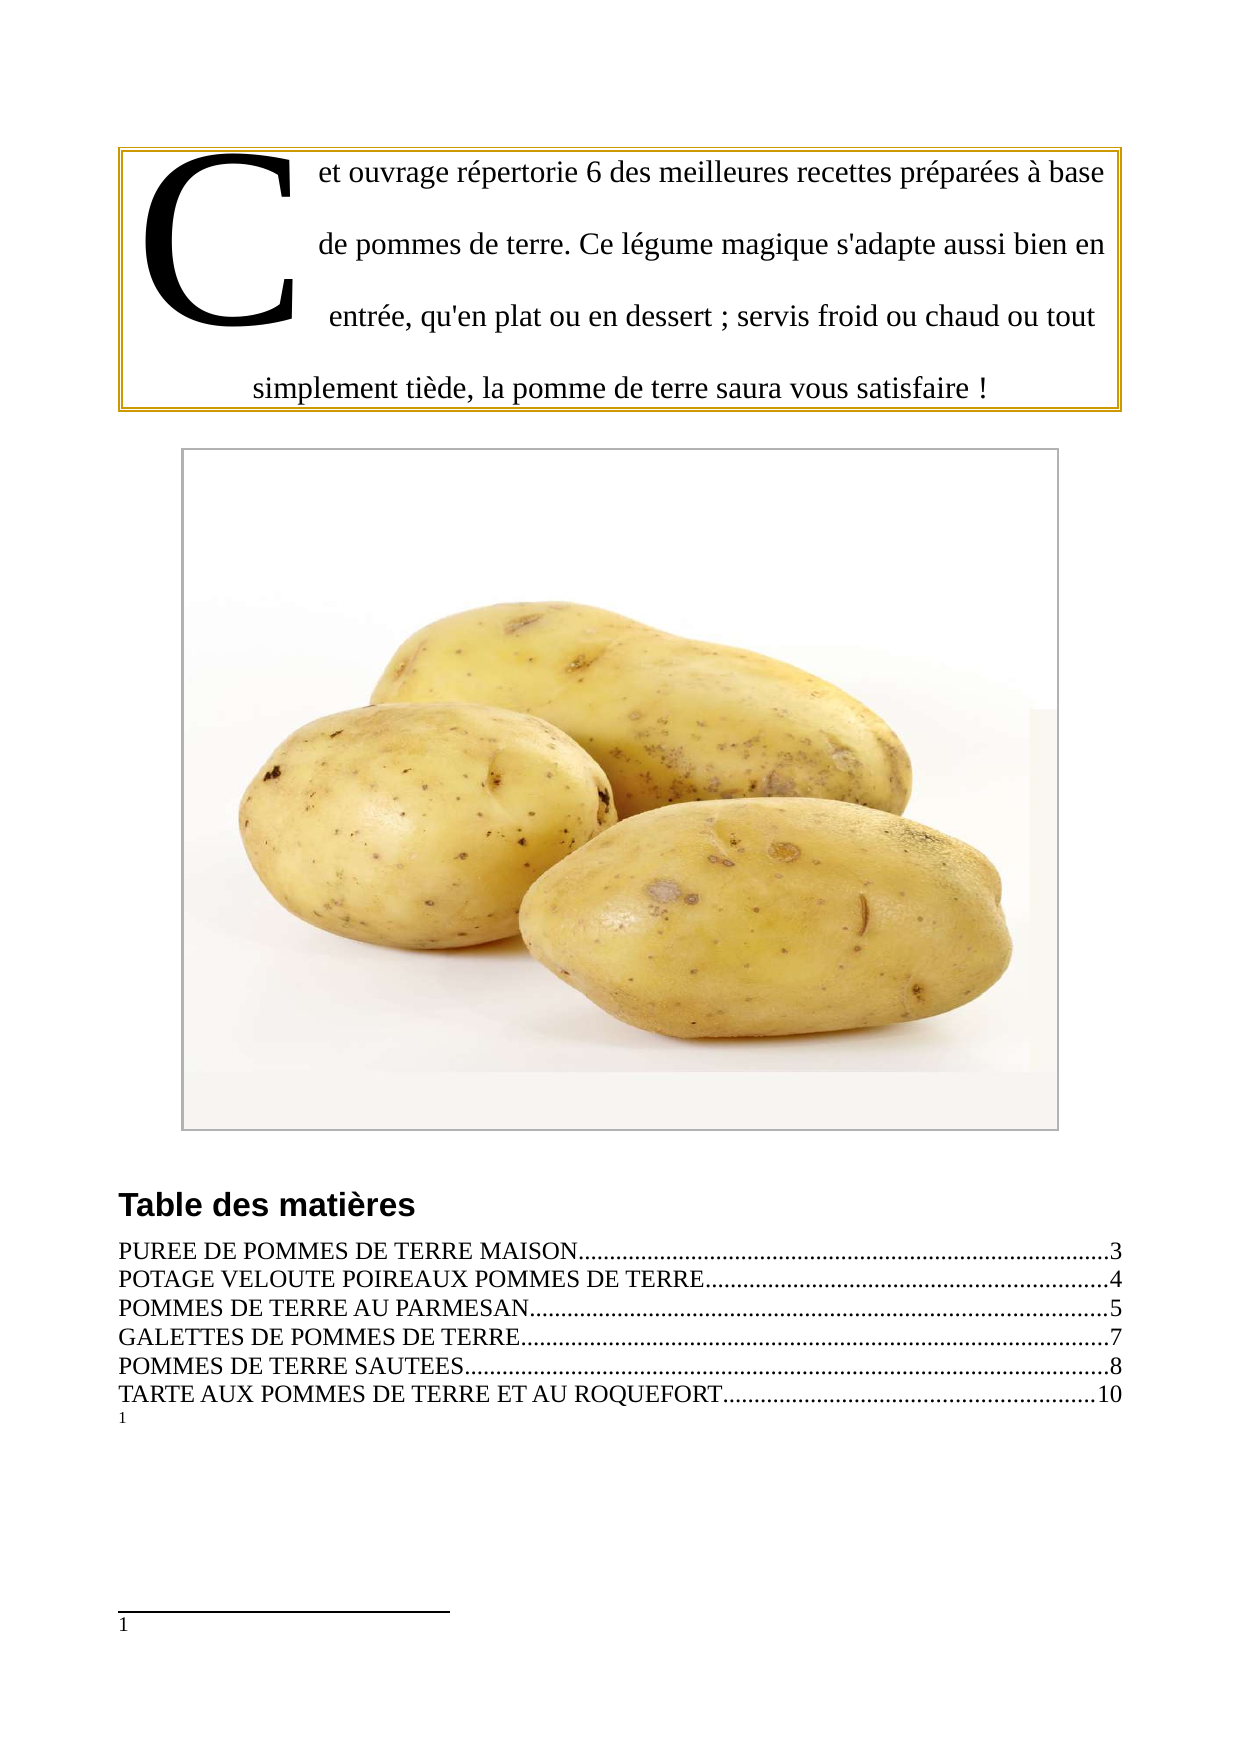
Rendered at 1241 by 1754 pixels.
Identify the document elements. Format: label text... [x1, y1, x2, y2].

text TARTE AUX POMMES DE TERRE ET AU ROQUEFORT 10 [118, 1379, 1122, 1408]
text POTAGE VELOUTE POIREAUX POMMES DE TERRE 4 [118, 1264, 1122, 1293]
text GALETTES DE POMMES DE TERRE 7 [118, 1322, 1122, 1351]
text PUREE DE POMMES DE TERRE MAISON 3 [118, 1236, 1122, 1264]
text POMMES DE TERRE AU PARMESAN 5 [118, 1293, 1122, 1322]
subtitle Table des matières [118, 1185, 1122, 1223]
text POMMES DE TERRE SAUTEES 8 [118, 1351, 1122, 1379]
